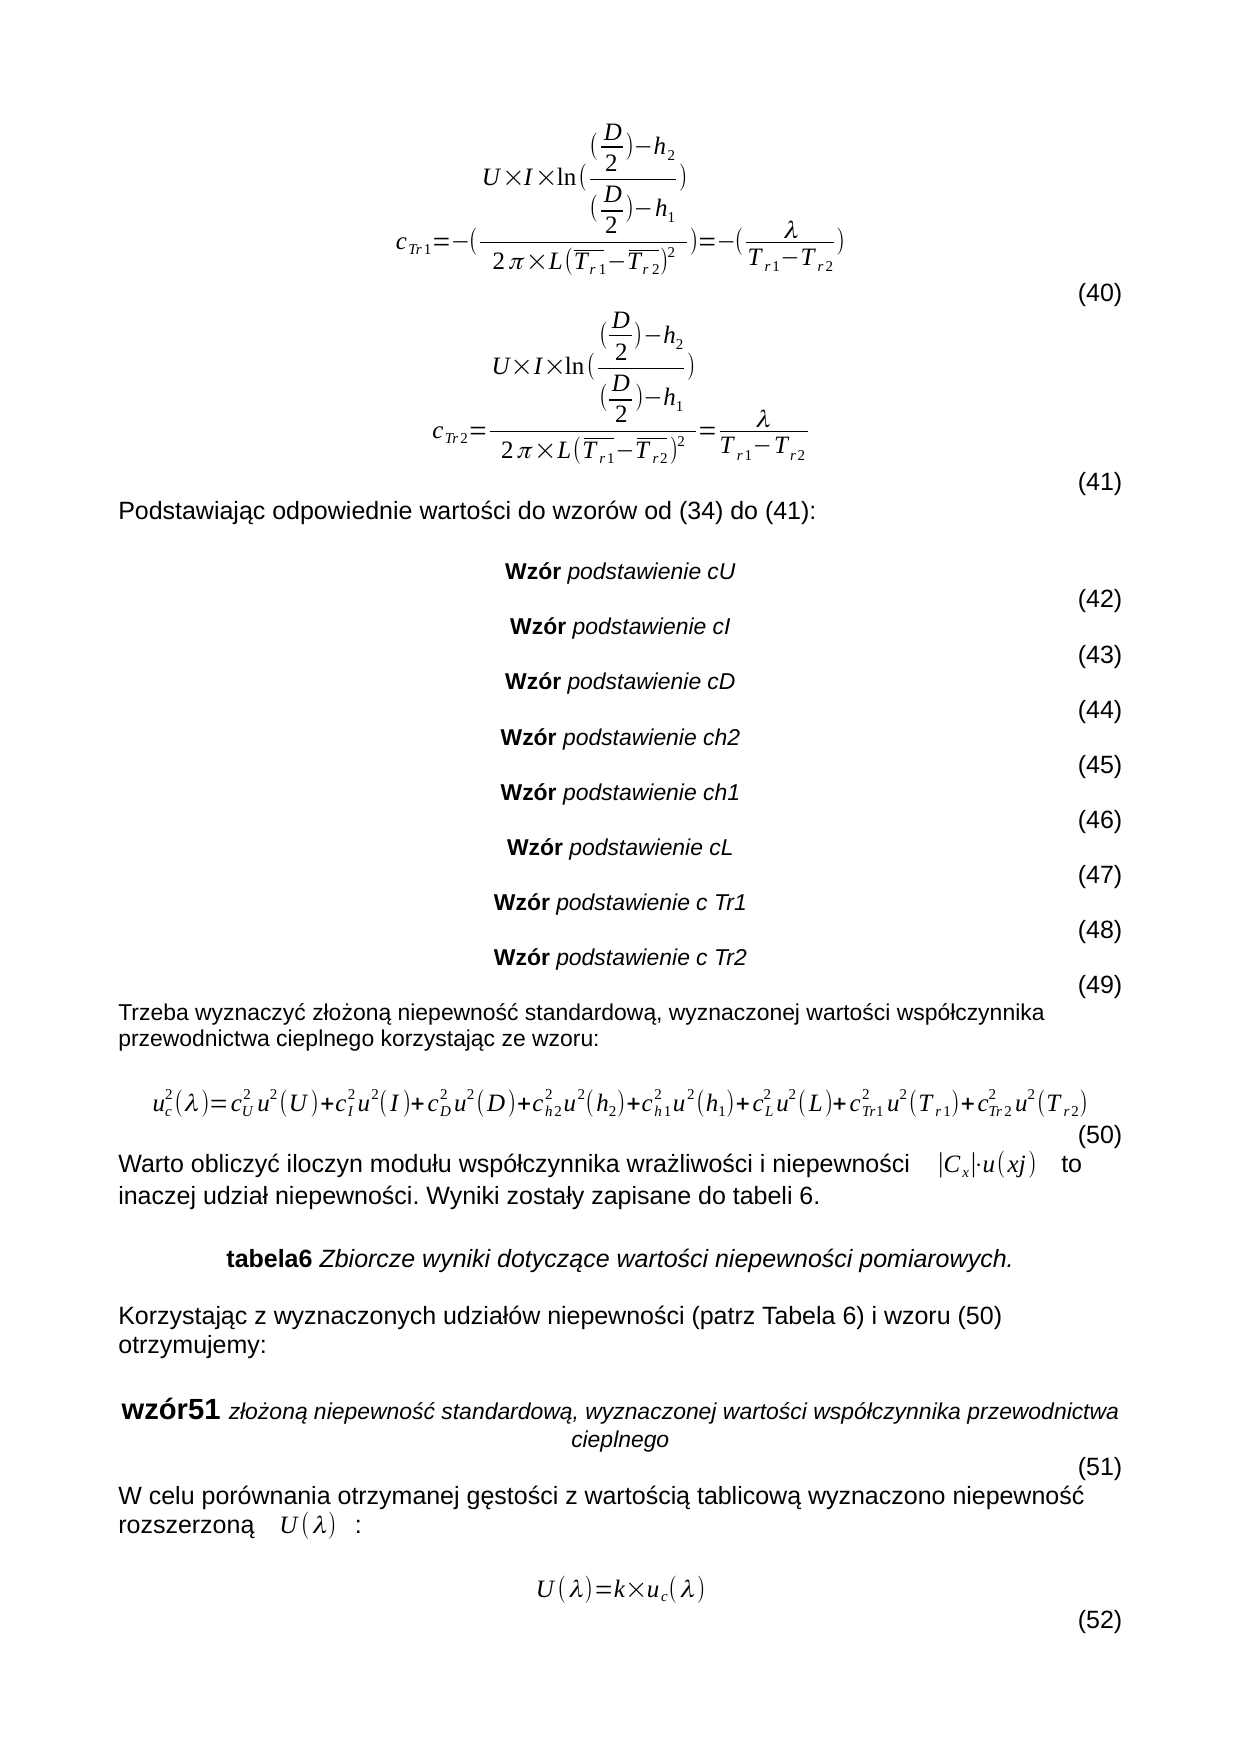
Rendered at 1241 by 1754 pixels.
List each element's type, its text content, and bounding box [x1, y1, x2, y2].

text (49) [118, 970, 1122, 999]
text (43) [118, 639, 1122, 668]
text (51) [118, 1452, 1122, 1481]
text Wzór podstawienie ch2 [118, 723, 1122, 750]
text (46) [118, 805, 1122, 834]
text (41) [118, 467, 1122, 496]
text (52) [118, 1606, 1122, 1634]
text (40) [118, 278, 1122, 307]
text (47) [118, 860, 1122, 889]
text (50) [118, 1120, 1122, 1149]
text W celu porównania otrzymanej gęstości z wartością tablicową wyznaczono niepewność rozszerzoną : [118, 1481, 1122, 1540]
text wzór51 złożoną niepewność standardową, wyznaczonej wartości współczynnika przewodnictwa cieplnego [118, 1392, 1122, 1452]
text Wzór podstawienie cI [118, 613, 1122, 639]
text tabela6 Zbiorcze wyniki dotyczące wartości niepewności pomiarowych. [118, 1244, 1122, 1272]
text Wzór podstawienie cL [118, 834, 1122, 860]
text (48) [118, 915, 1122, 944]
text Wzór podstawienie c Tr2 [118, 944, 1122, 970]
text Podstawiając odpowiednie wartości do wzorów od (34) do (41): [118, 496, 1122, 524]
text Wzór podstawienie cD [118, 668, 1122, 695]
text Korzystając z wyznaczonych udziałów niepewności (patrz Tabela 6) i wzoru (50) otrzymujemy: [118, 1301, 1122, 1359]
text (45) [118, 750, 1122, 778]
text Wzór podstawienie cU [118, 558, 1122, 584]
text Trzeba wyznaczyć złożoną niepewność standardową, wyznaczonej wartości współczynnika przewodnictwa cieplnego korzystając ze wzoru: [118, 999, 1122, 1052]
text (42) [118, 584, 1122, 613]
text (44) [118, 695, 1122, 723]
text Wzór podstawienie c Tr1 [118, 889, 1122, 915]
text Warto obliczyć iloczyn modułu współczynnika wrażliwości i niepewności to inaczej udział niepewności. Wyniki zostały zapisane do tabeli 6. [118, 1149, 1122, 1210]
text Wzór podstawienie ch1 [118, 778, 1122, 805]
